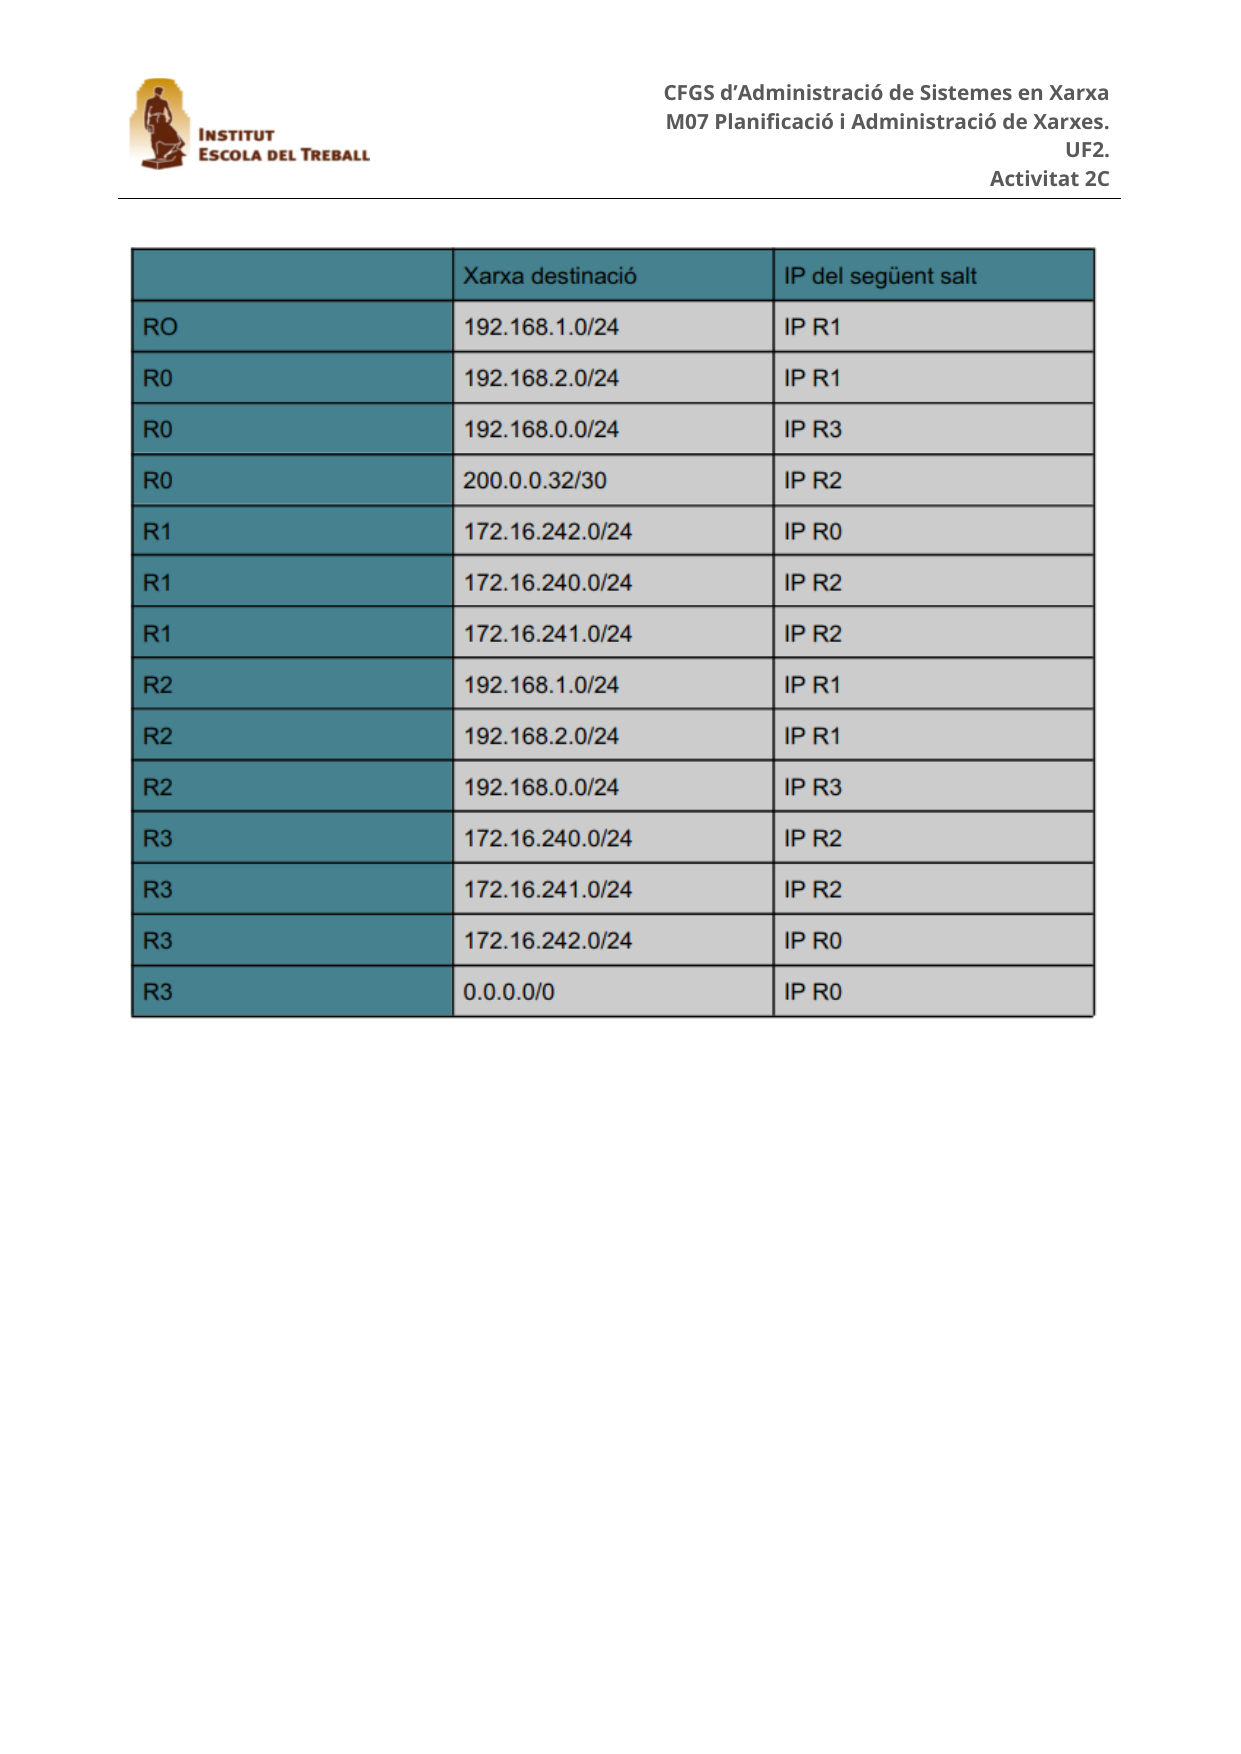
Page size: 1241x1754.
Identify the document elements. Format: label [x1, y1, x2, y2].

picture [129, 78, 370, 170]
picture [118, 227, 1123, 1038]
